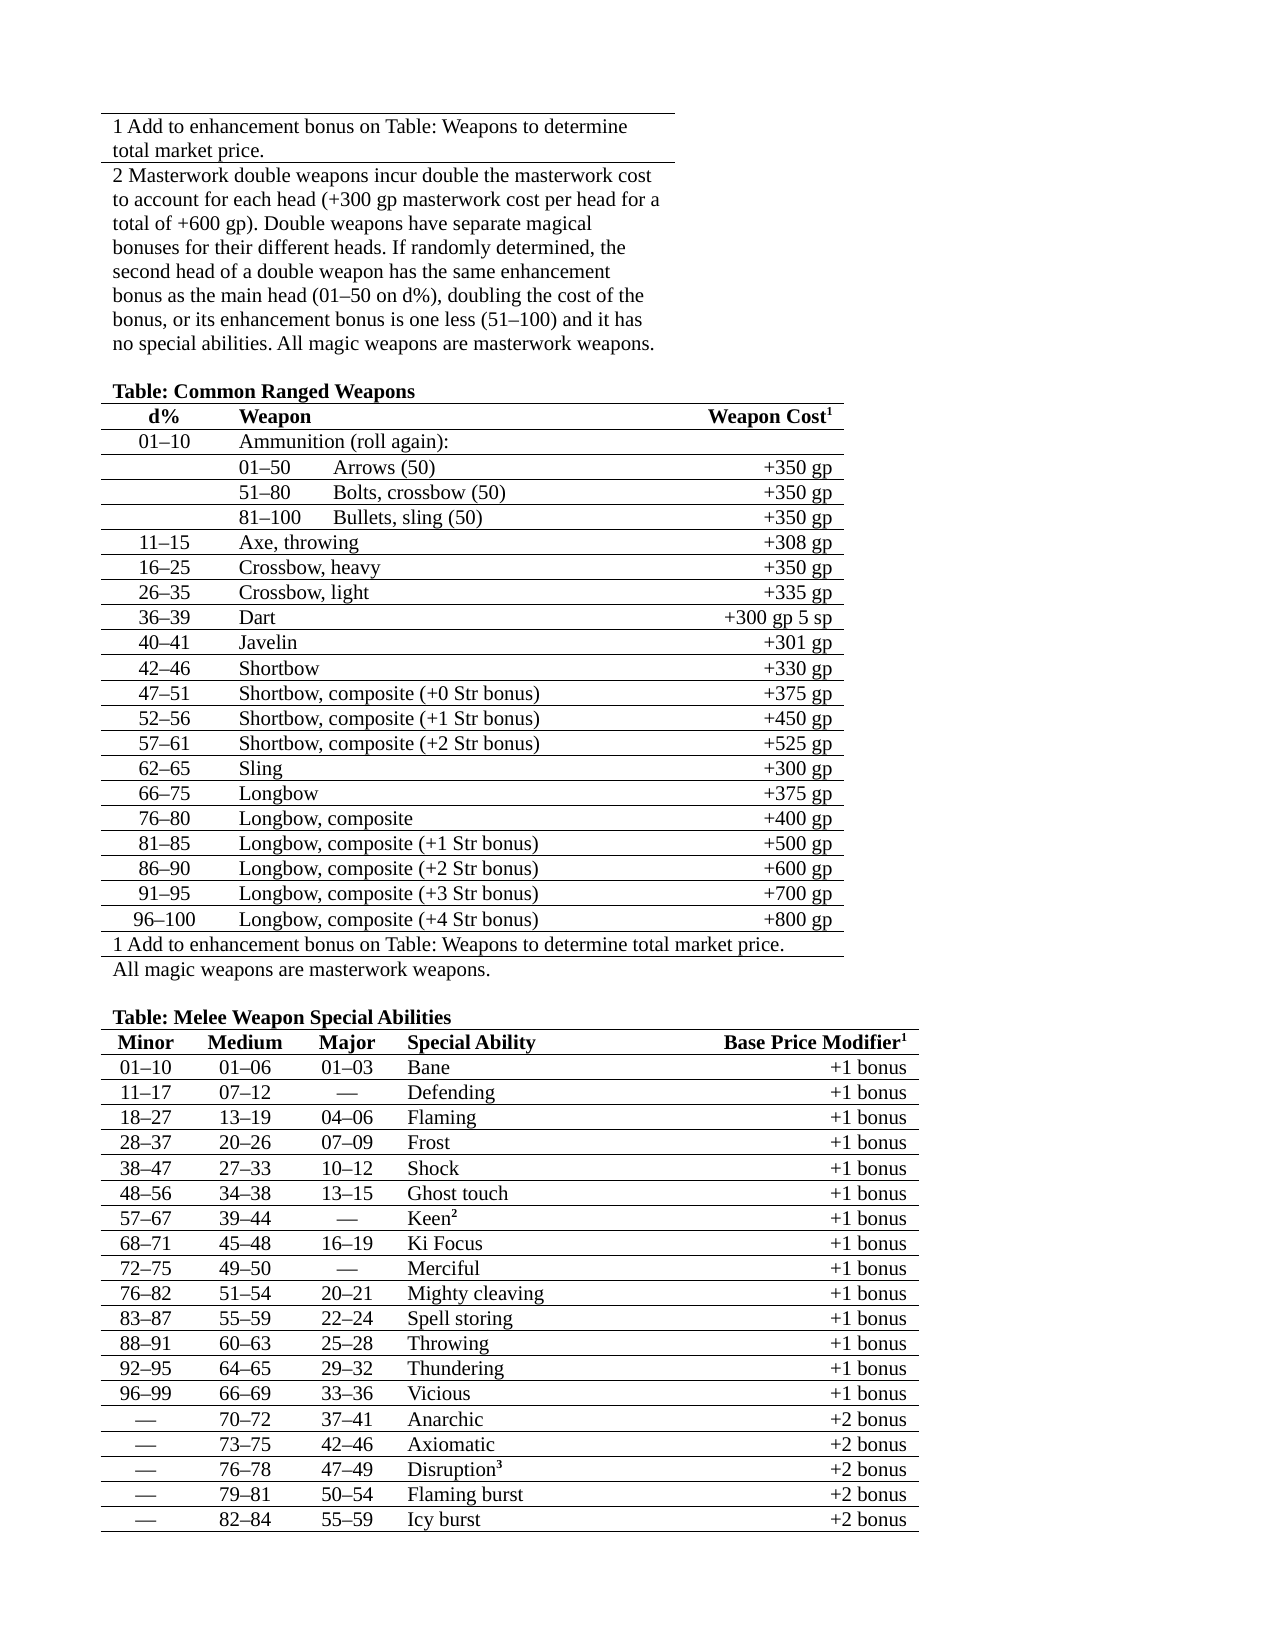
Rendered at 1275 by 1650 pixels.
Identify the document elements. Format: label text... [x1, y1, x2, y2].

table_cell Bullets, sling (50) [322, 505, 600, 529]
table_cell +1 bonus [675, 1181, 919, 1204]
table_cell +2 bonus [675, 1507, 919, 1531]
table_cell +2 bonus [675, 1432, 919, 1456]
table_cell 27–33 [191, 1155, 299, 1179]
table_cell +1 bonus [675, 1130, 919, 1154]
table_cell +700 gp [600, 881, 843, 905]
table_cell Sling [227, 756, 600, 780]
table_cell Thundering [395, 1356, 675, 1380]
table_cell 55–59 [299, 1507, 395, 1531]
table_cell +450 gp [600, 706, 843, 730]
table_cell Major [299, 1030, 395, 1054]
table_cell Throwing [395, 1331, 675, 1355]
table_cell 60–63 [191, 1331, 299, 1355]
table_cell Ammunition (roll again): [227, 430, 600, 453]
table_cell Longbow, composite (+3 Str bonus) [227, 881, 600, 905]
table_cell Flaming burst [395, 1482, 675, 1506]
table_cell 01–06 [191, 1055, 299, 1079]
table_cell 73–75 [191, 1432, 299, 1456]
table_cell 66–69 [191, 1381, 299, 1405]
table_cell Shock [395, 1155, 675, 1179]
table_cell Bane [395, 1055, 675, 1079]
table_cell 1 Add to enhancement bonus on Table: Weapons to determine total market price. [101, 932, 843, 956]
table_cell Crossbow, heavy [227, 555, 600, 579]
table_header Table: Common Ranged Weapons [101, 379, 843, 403]
table_cell 83–87 [101, 1306, 191, 1330]
table_cell — [101, 1507, 191, 1531]
table_cell +350 gp [600, 555, 843, 579]
table_cell 51–80 [227, 480, 322, 504]
table_cell 40–41 [101, 630, 227, 654]
table_cell 16–19 [299, 1231, 395, 1255]
table_cell 42–46 [299, 1432, 395, 1456]
table_cell Flaming [395, 1105, 675, 1129]
table_cell 64–65 [191, 1356, 299, 1380]
table_cell 81–85 [101, 831, 227, 855]
table_cell Longbow, composite (+1 Str bonus) [227, 831, 600, 855]
table_cell 48–56 [101, 1181, 191, 1204]
table_cell +1 bonus [675, 1206, 919, 1230]
table_cell 34–38 [191, 1181, 299, 1204]
table_cell Axiomatic [395, 1432, 675, 1456]
table_cell Defending [395, 1080, 675, 1104]
table_cell 11–17 [101, 1080, 191, 1104]
table_cell +300 gp 5 sp [600, 605, 843, 629]
table_cell +350 gp [600, 505, 843, 529]
table_cell 81–100 [227, 505, 322, 529]
table_cell 82–84 [191, 1507, 299, 1531]
table_cell 22–24 [299, 1306, 395, 1330]
table_cell 01–10 [101, 1055, 191, 1079]
table_cell +375 gp [600, 781, 843, 805]
table_cell Frost [395, 1130, 675, 1154]
table_cell +800 gp [600, 906, 843, 931]
table_cell 50–54 [299, 1482, 395, 1506]
table_cell 88–91 [101, 1331, 191, 1355]
table_cell 29–32 [299, 1356, 395, 1380]
table_cell Shortbow, composite (+0 Str bonus) [227, 681, 600, 704]
table_cell d% [101, 404, 227, 428]
table_cell +525 gp [600, 731, 843, 755]
table_cell [101, 505, 227, 529]
table_cell 20–26 [191, 1130, 299, 1154]
table_cell +1 bonus [675, 1306, 919, 1330]
table_cell — [101, 1432, 191, 1456]
table_cell +1 bonus [675, 1356, 919, 1380]
table_cell Special Ability [395, 1030, 675, 1054]
table_cell Ki Focus [395, 1231, 675, 1255]
table_cell Keen2 [395, 1206, 675, 1230]
table_cell Anarchic [395, 1406, 675, 1431]
table_cell 70–72 [191, 1406, 299, 1431]
table_cell 38–47 [101, 1155, 191, 1179]
table_cell +2 bonus [675, 1457, 919, 1481]
table_cell 37–41 [299, 1406, 395, 1431]
table_cell 51–54 [191, 1281, 299, 1305]
table_cell — [299, 1206, 395, 1230]
table_cell Vicious [395, 1381, 675, 1405]
table_cell [600, 430, 843, 453]
table_cell Mighty cleaving [395, 1281, 675, 1305]
table_cell 39–44 [191, 1206, 299, 1230]
table_cell 96–100 [101, 906, 227, 931]
table_cell 16–25 [101, 555, 227, 579]
table_cell 07–09 [299, 1130, 395, 1154]
table_cell 55–59 [191, 1306, 299, 1330]
table_cell 42–46 [101, 655, 227, 679]
table_cell Base Price Modifier1 [675, 1030, 919, 1054]
table_cell 26–35 [101, 580, 227, 604]
table_cell 57–67 [101, 1206, 191, 1230]
table_cell +1 bonus [675, 1080, 919, 1104]
table_cell 92–95 [101, 1356, 191, 1380]
table_header Table: Melee Weapon Special Abilities [101, 1005, 919, 1029]
table_cell 57–61 [101, 731, 227, 755]
table_cell Weapon Cost1 [600, 404, 843, 428]
table_cell Medium [191, 1030, 299, 1054]
table_cell +330 gp [600, 655, 843, 679]
table_cell 68–71 [101, 1231, 191, 1255]
table_cell +350 gp [600, 480, 843, 504]
table_cell +2 bonus [675, 1406, 919, 1431]
table_cell +301 gp [600, 630, 843, 654]
table_cell 66–75 [101, 781, 227, 805]
table_cell +1 bonus [675, 1055, 919, 1079]
table_cell — [101, 1457, 191, 1481]
table_cell Longbow, composite [227, 806, 600, 830]
table_cell 01–10 [101, 430, 227, 453]
table_cell 76–78 [191, 1457, 299, 1481]
table_cell 47–51 [101, 681, 227, 704]
table_cell +335 gp [600, 580, 843, 604]
table_cell 10–12 [299, 1155, 395, 1179]
table_cell 11–15 [101, 530, 227, 554]
table_cell 33–36 [299, 1381, 395, 1405]
table_cell Longbow, composite (+4 Str bonus) [227, 906, 600, 931]
table_cell 62–65 [101, 756, 227, 780]
table_cell 18–27 [101, 1105, 191, 1129]
table_cell +308 gp [600, 530, 843, 554]
table_cell +1 bonus [675, 1155, 919, 1179]
table_cell Merciful [395, 1256, 675, 1280]
table_cell — [101, 1406, 191, 1431]
table_cell 36–39 [101, 605, 227, 629]
table_cell +1 bonus [675, 1331, 919, 1355]
table_cell Shortbow, composite (+2 Str bonus) [227, 731, 600, 755]
table_cell Weapon [227, 404, 600, 428]
table_cell +1 bonus [675, 1281, 919, 1305]
table_cell +2 bonus [675, 1482, 919, 1506]
table_cell Spell storing [395, 1306, 675, 1330]
table_cell 76–82 [101, 1281, 191, 1305]
table_cell Icy burst [395, 1507, 675, 1531]
table_cell 79–81 [191, 1482, 299, 1506]
table_cell 07–12 [191, 1080, 299, 1104]
table_cell Crossbow, light [227, 580, 600, 604]
table_cell 86–90 [101, 856, 227, 880]
table_cell +1 bonus [675, 1231, 919, 1255]
table_cell 25–28 [299, 1331, 395, 1355]
table_cell 28–37 [101, 1130, 191, 1154]
table_cell +1 bonus [675, 1105, 919, 1129]
table_cell 04–06 [299, 1105, 395, 1129]
table_cell Bolts, crossbow (50) [322, 480, 600, 504]
table_cell +350 gp [600, 455, 843, 479]
table_cell 49–50 [191, 1256, 299, 1280]
table_cell — [299, 1080, 395, 1104]
table_cell — [299, 1256, 395, 1280]
table_cell 91–95 [101, 881, 227, 905]
table_cell Shortbow [227, 655, 600, 679]
table_cell +1 bonus [675, 1256, 919, 1280]
table_cell Ghost touch [395, 1181, 675, 1204]
table_cell +500 gp [600, 831, 843, 855]
table_cell Javelin [227, 630, 600, 654]
table_cell 45–48 [191, 1231, 299, 1255]
table_cell 47–49 [299, 1457, 395, 1481]
table_cell +375 gp [600, 681, 843, 704]
table_cell 96–99 [101, 1381, 191, 1405]
table_cell [101, 455, 227, 479]
table_cell 72–75 [101, 1256, 191, 1280]
table_cell — [101, 1482, 191, 1506]
table_cell Longbow [227, 781, 600, 805]
table_cell 13–15 [299, 1181, 395, 1204]
table_cell 76–80 [101, 806, 227, 830]
table_cell +600 gp [600, 856, 843, 880]
table_cell +400 gp [600, 806, 843, 830]
table_cell Minor [101, 1030, 191, 1054]
table_cell Shortbow, composite (+1 Str bonus) [227, 706, 600, 730]
table_cell Arrows (50) [322, 455, 600, 479]
table_cell Longbow, composite (+2 Str bonus) [227, 856, 600, 880]
table_cell +300 gp [600, 756, 843, 780]
table_cell 01–03 [299, 1055, 395, 1079]
table_cell 1 Add to enhancement bonus on Table: Weapons to determine total market price. [101, 114, 675, 162]
table_cell Disruption3 [395, 1457, 675, 1481]
table_cell +1 bonus [675, 1381, 919, 1405]
table_cell [101, 480, 227, 504]
table_cell 20–21 [299, 1281, 395, 1305]
table_cell 52–56 [101, 706, 227, 730]
table_cell Dart [227, 605, 600, 629]
table_cell 2 Masterwork double weapons incur double the masterwork cost to account for each head (+300 gp masterwork cost per head for a total of +600 gp). Double weapons have separate magical bonuses for their different heads. If randomly determined, the second head of a double weapon has the same enhancement bonus as the main head (01–50 on d%), doubling the cost of the bonus, or its enhancement bonus is one less (51–100) and it has no special abilities. All magic weapons are masterwork weapons. [101, 163, 675, 355]
table_cell 13–19 [191, 1105, 299, 1129]
table_cell All magic weapons are masterwork weapons. [101, 957, 843, 981]
table_cell Axe, throwing [227, 530, 600, 554]
table_cell 01–50 [227, 455, 322, 479]
